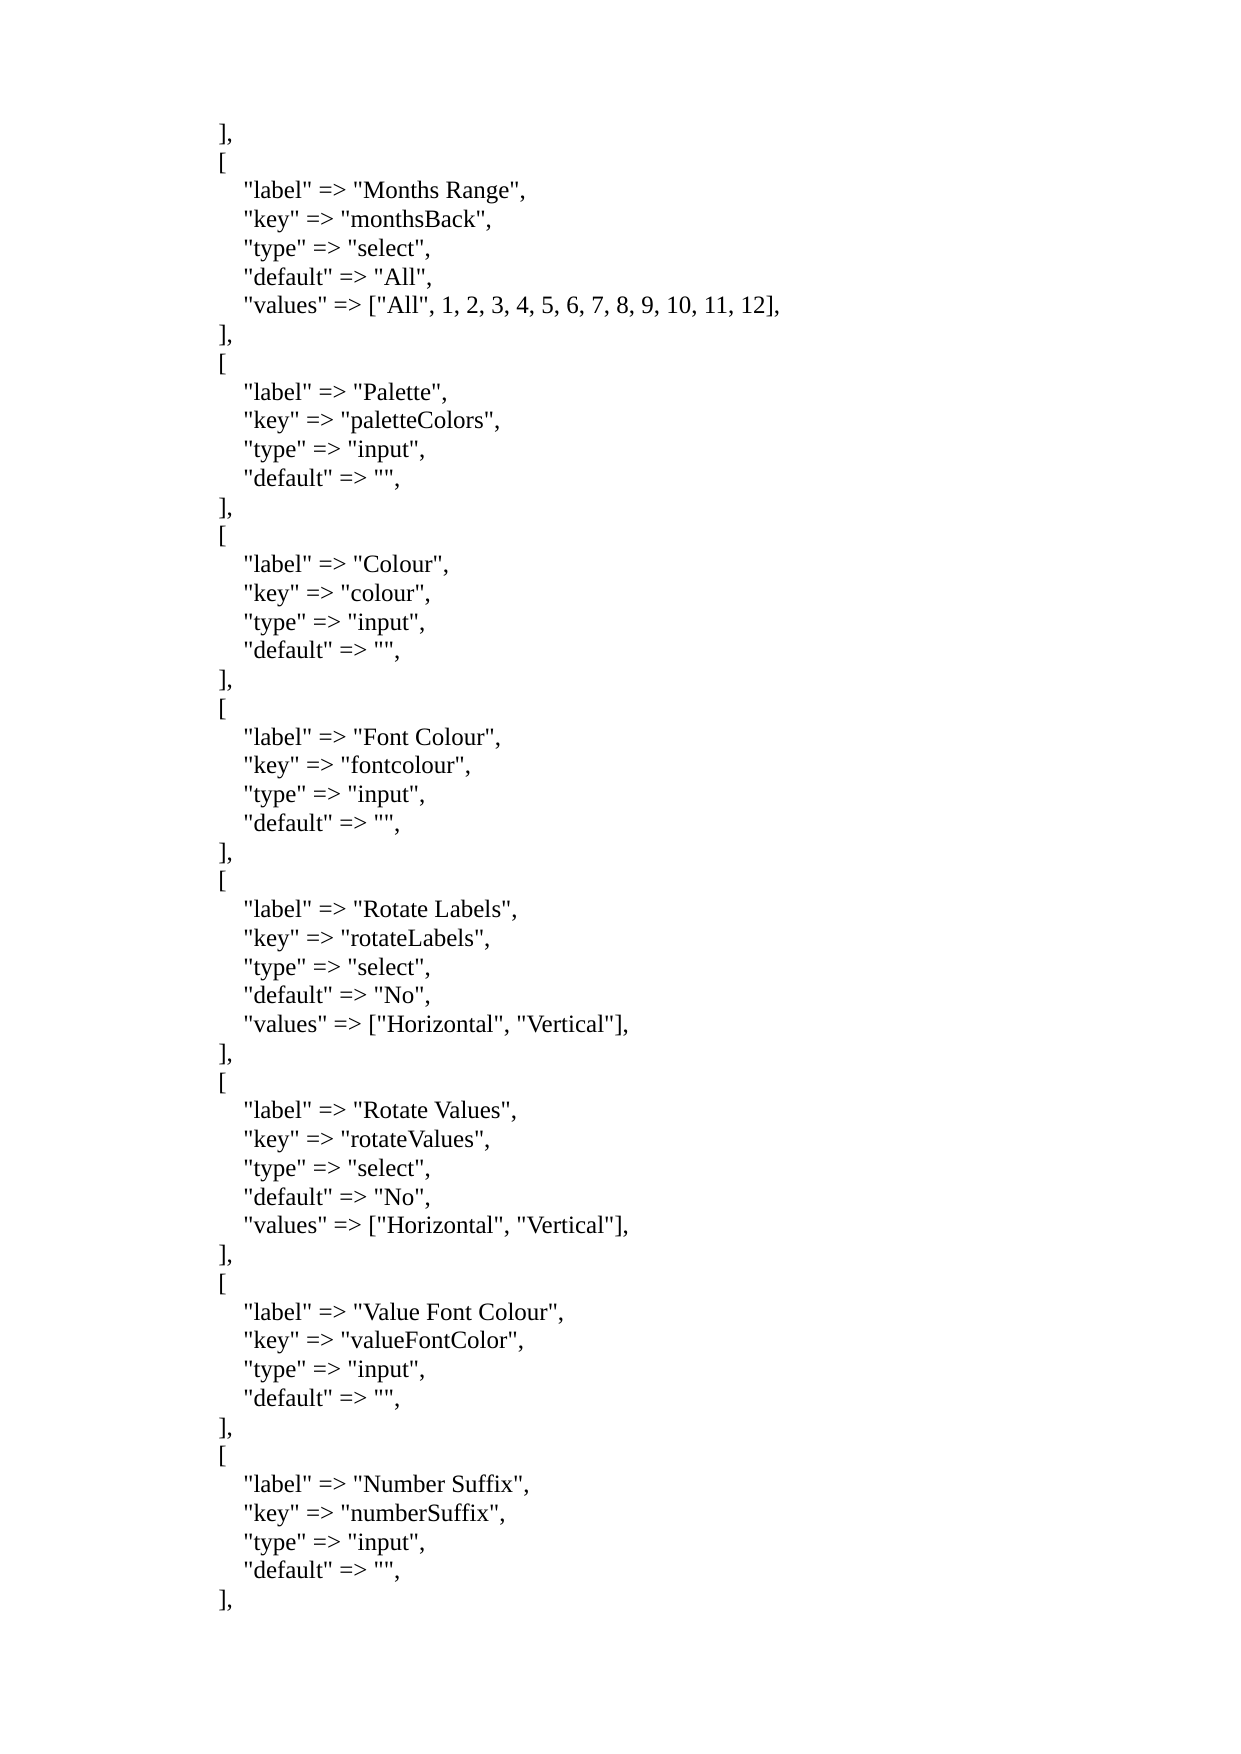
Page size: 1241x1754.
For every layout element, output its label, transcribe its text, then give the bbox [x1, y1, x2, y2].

text [ [118, 147, 1122, 176]
text "label" => "Colour", [118, 549, 1122, 578]
text [ [118, 866, 1122, 894]
text "label" => "Rotate Values", [118, 1096, 1122, 1124]
text "key" => "fontcolour", [118, 751, 1122, 779]
text "type" => "input", [118, 1527, 1122, 1556]
text ], [118, 1038, 1122, 1067]
text "default" => "", [118, 808, 1122, 837]
text "default" => "No", [118, 981, 1122, 1009]
text ], [118, 1584, 1122, 1613]
text "default" => "", [118, 1383, 1122, 1412]
text "type" => "select", [118, 233, 1122, 262]
text "values" => ["All", 1, 2, 3, 4, 5, 6, 7, 8, 9, 10, 11, 12], [118, 291, 1122, 319]
text ], [118, 1412, 1122, 1441]
text ], [118, 319, 1122, 348]
text "default" => "No", [118, 1182, 1122, 1211]
text "values" => ["Horizontal", "Vertical"], [118, 1009, 1122, 1038]
text "key" => "valueFontColor", [118, 1326, 1122, 1354]
text "label" => "Rotate Labels", [118, 894, 1122, 923]
text "values" => ["Horizontal", "Vertical"], [118, 1211, 1122, 1239]
text ], [118, 118, 1122, 147]
text "type" => "input", [118, 1354, 1122, 1383]
text "key" => "monthsBack", [118, 204, 1122, 233]
text "type" => "select", [118, 1153, 1122, 1182]
text ], [118, 1239, 1122, 1268]
text "type" => "input", [118, 779, 1122, 808]
text "key" => "paletteColors", [118, 406, 1122, 434]
text [ [118, 521, 1122, 549]
text "default" => "", [118, 636, 1122, 664]
text [ [118, 1268, 1122, 1297]
text [ [118, 348, 1122, 377]
text ], [118, 492, 1122, 521]
text "key" => "rotateLabels", [118, 923, 1122, 952]
text [ [118, 1067, 1122, 1096]
text "label" => "Font Colour", [118, 722, 1122, 751]
text "key" => "rotateValues", [118, 1124, 1122, 1153]
text "default" => "All", [118, 262, 1122, 291]
text "key" => "colour", [118, 578, 1122, 607]
text ], [118, 664, 1122, 693]
text "label" => "Value Font Colour", [118, 1297, 1122, 1326]
text [ [118, 693, 1122, 722]
text "label" => "Palette", [118, 377, 1122, 406]
text "default" => "", [118, 463, 1122, 492]
text ], [118, 837, 1122, 866]
text "label" => "Number Suffix", [118, 1469, 1122, 1498]
text "key" => "numberSuffix", [118, 1498, 1122, 1527]
text [ [118, 1441, 1122, 1469]
text "type" => "select", [118, 952, 1122, 981]
text "type" => "input", [118, 434, 1122, 463]
text "type" => "input", [118, 607, 1122, 636]
text "label" => "Months Range", [118, 176, 1122, 204]
text "default" => "", [118, 1556, 1122, 1584]
